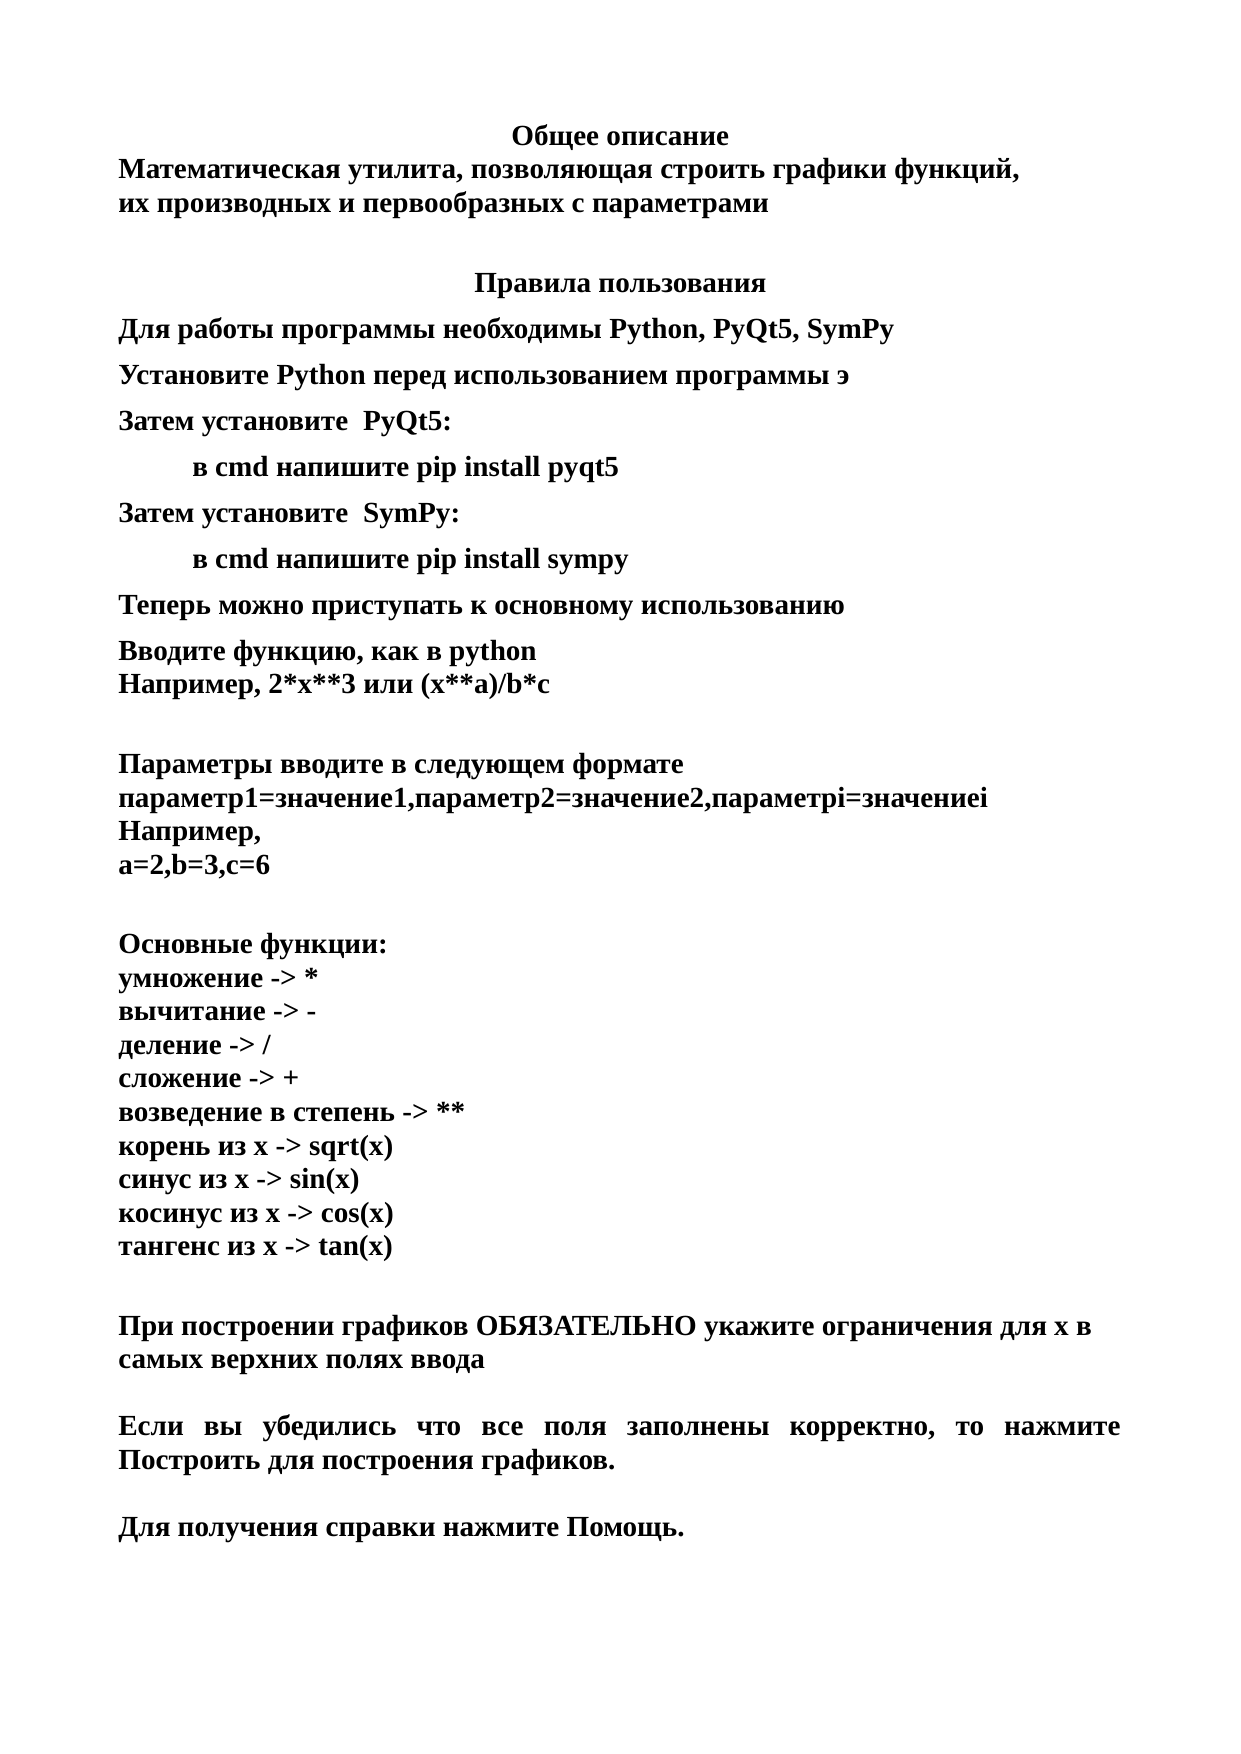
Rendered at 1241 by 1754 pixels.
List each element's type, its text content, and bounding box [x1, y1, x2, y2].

text Теперь можно приступать к основному использованию [118, 587, 1122, 621]
text Например, [118, 813, 1122, 847]
text Для работы программы необходимы Python, PyQt5, SymPy [118, 311, 1122, 344]
text в cmd напишите pip install pyqt5 [118, 449, 1122, 482]
text косинус из x -> cos(x) [118, 1195, 1122, 1228]
text Установите Python перед использованием программы э [118, 357, 1122, 390]
text синус из x -> sin(x) [118, 1161, 1122, 1195]
text в cmd напишите pip install sympy [118, 541, 1122, 574]
text сложение -> + [118, 1061, 1122, 1094]
text Затем установите SymPy: [118, 495, 1122, 528]
text a=2,b=3,c=6 [118, 847, 1122, 880]
text деление -> / [118, 1027, 1122, 1061]
text Правила пользования [118, 265, 1122, 298]
text умножение -> * [118, 960, 1122, 993]
text Основные функции: [118, 926, 1122, 960]
text возведение в степень -> ** [118, 1094, 1122, 1128]
text вычитание -> - [118, 993, 1122, 1027]
text Например, 2*x**3 или (x**a)/b*c [118, 667, 1122, 700]
text Общее описание [118, 118, 1122, 152]
text тангенс из x -> tan(x) [118, 1228, 1122, 1262]
text параметр1=значение1,параметр2=значение2,параметрi=значениеi [118, 780, 1122, 813]
text их производных и первообразных с параметрами [118, 185, 1122, 219]
text Математическая утилита, позволяющая строить графики функций, [118, 152, 1122, 185]
text Если вы убедились что все поля заполнены корректно, то нажмите Построить для построения графиков. [118, 1408, 1122, 1476]
text корень из x -> sqrt(x) [118, 1128, 1122, 1161]
text Параметры вводите в следующем формате [118, 746, 1122, 780]
text Для получения справки нажмите Помощь. [118, 1509, 1122, 1543]
text Затем установите PyQt5: [118, 403, 1122, 436]
text При построении графиков ОБЯЗАТЕЛЬНО укажите ограничения для x в самых верхних полях ввода [118, 1308, 1122, 1375]
text Вводите функцию, как в python [118, 633, 1122, 667]
